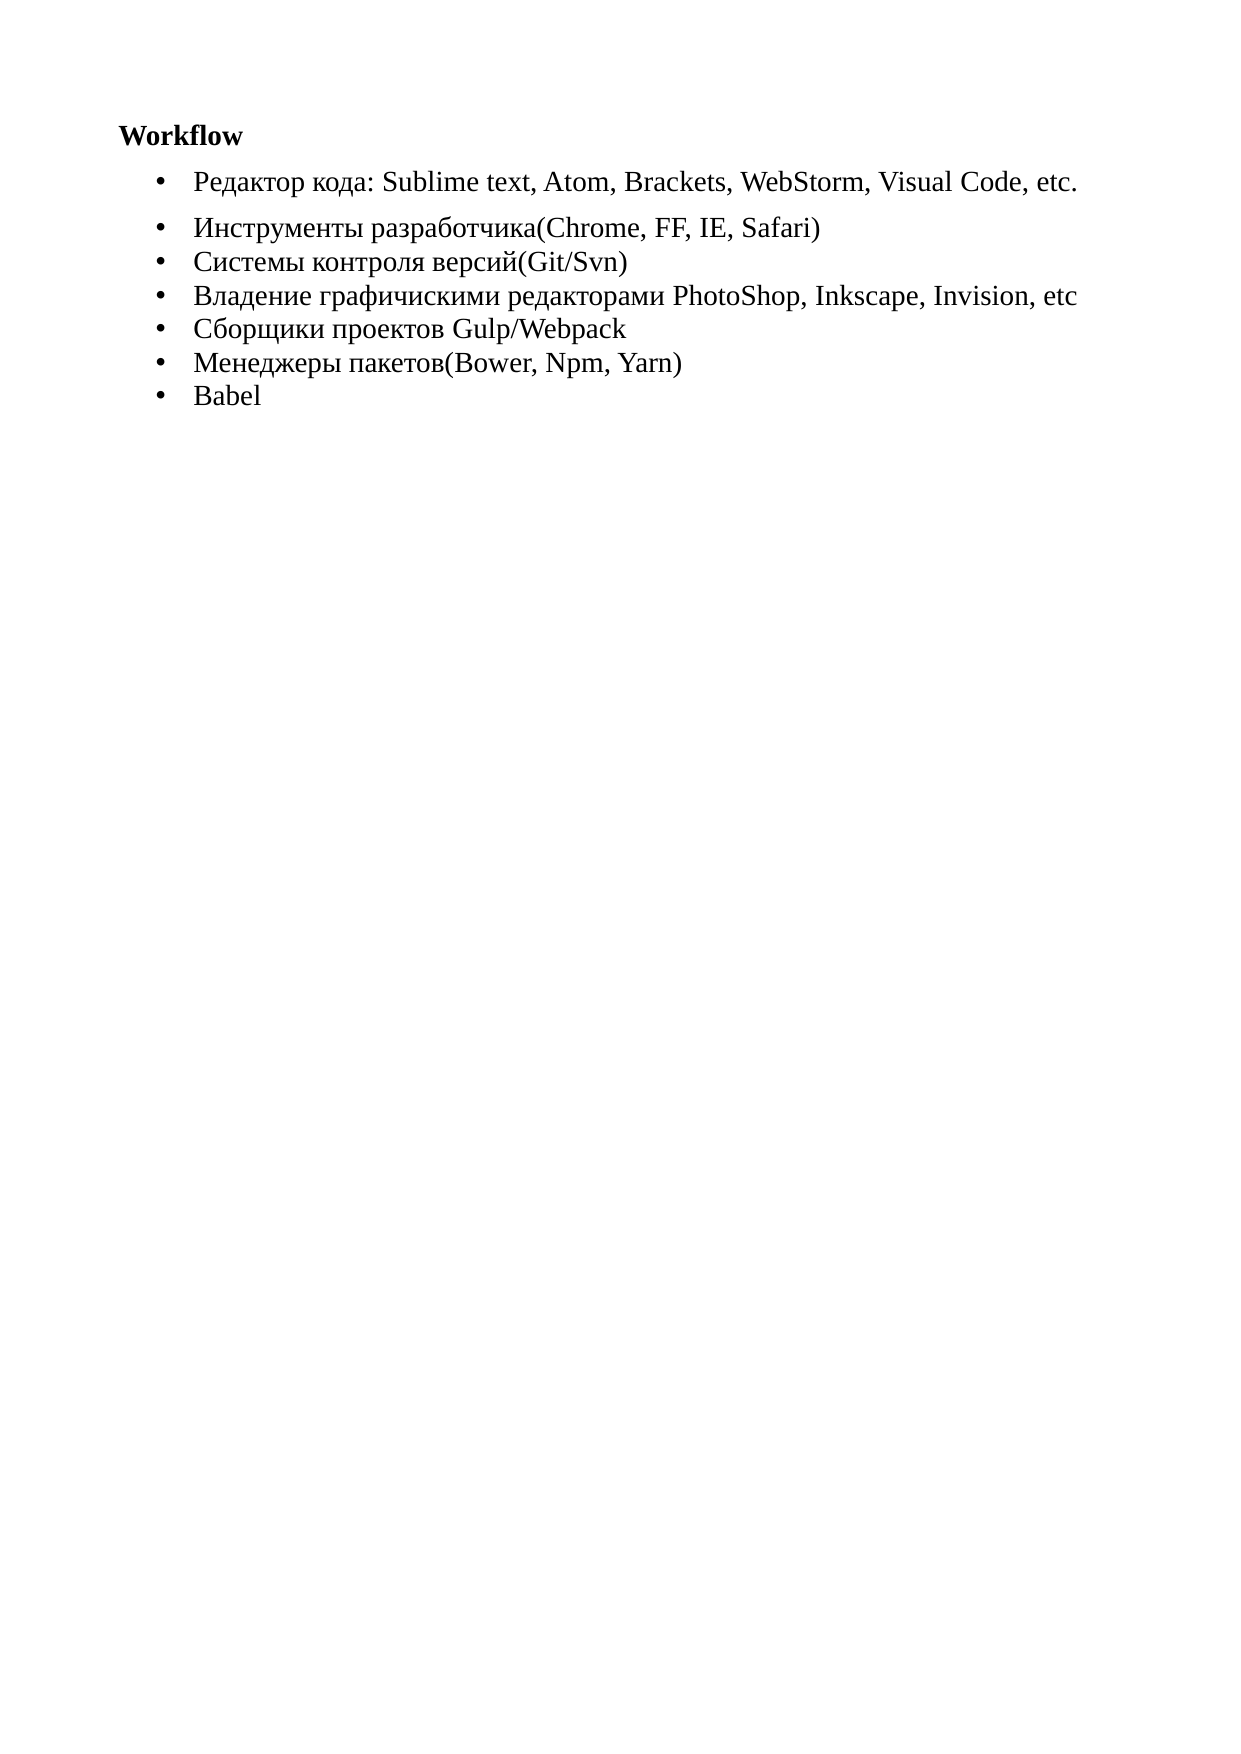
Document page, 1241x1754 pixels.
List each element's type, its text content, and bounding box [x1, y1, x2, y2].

text Workflow [118, 118, 1122, 152]
list Менеджеры пакетов(Bower, Npm, Yarn) [156, 345, 1122, 378]
list Babel [156, 378, 1122, 412]
list Редактор кода: Sublime text, Atom, Brackets, WebStorm, Visual Code, etc. [156, 164, 1122, 198]
list Системы контроля версий(Git/Svn) [156, 244, 1122, 278]
list Инструменты разработчика(Chrome, FF, IE, Safari) [156, 210, 1122, 244]
list Сборщики проектов Gulp/Webpack [156, 311, 1122, 345]
list Владение графичискими редакторами PhotoShop, Inkscape, Invision, etc [156, 278, 1122, 311]
